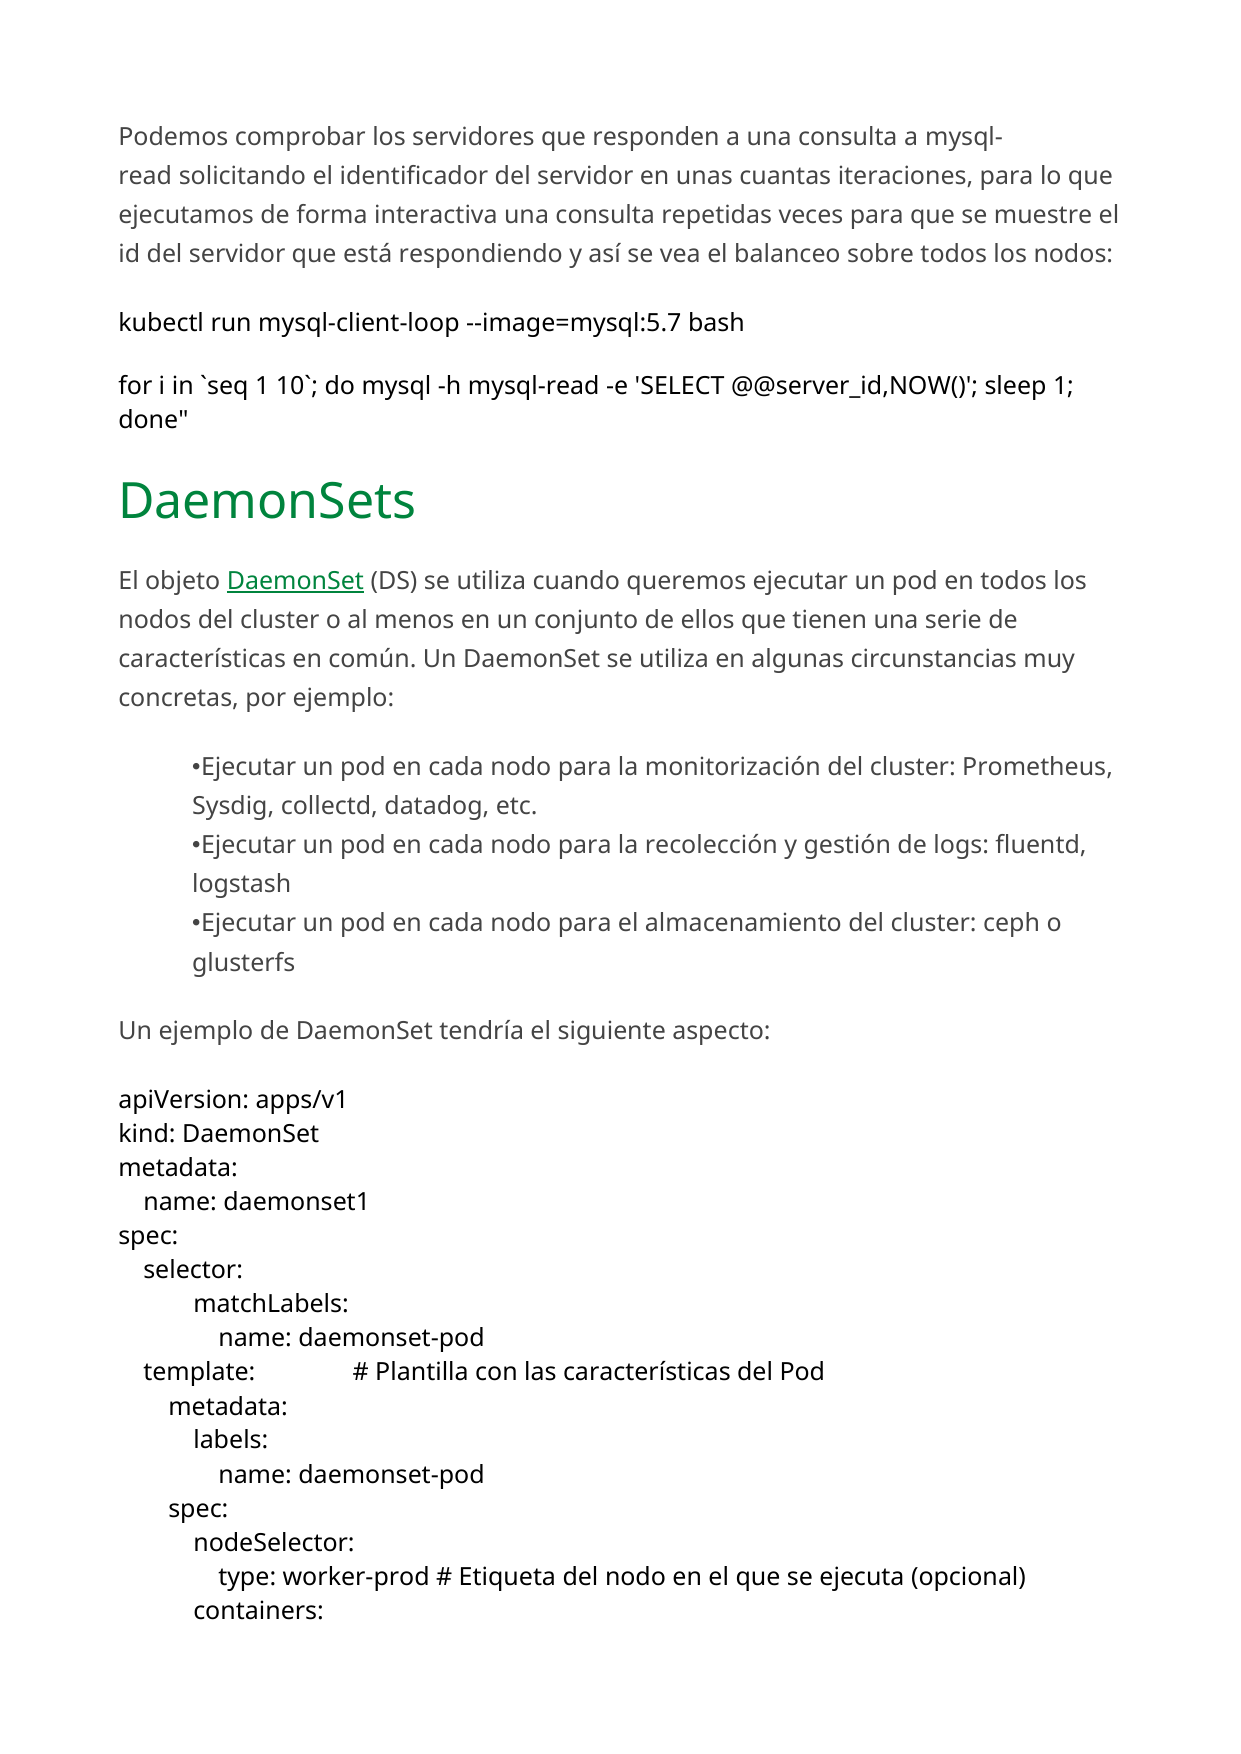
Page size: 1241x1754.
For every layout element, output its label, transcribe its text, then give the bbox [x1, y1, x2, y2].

text El objeto DaemonSet (DS) se utiliza cuando queremos ejecutar un pod en todos los nodos del cluster o al menos en un conjunto de ellos que tienen una serie de características en común. Un DaemonSet se utiliza en algunas circunstancias muy concretas, por ejemplo: [118, 562, 1122, 714]
text metadata: [118, 1388, 1122, 1422]
text matchLabels: [118, 1286, 1122, 1320]
text containers: [118, 1592, 1122, 1627]
text Podemos comprobar los servidores que responden a una consulta a mysql-read solicitando el identificador del servidor en unas cuantas iteraciones, para lo que ejecutamos de forma interactiva una consulta repetidas veces para que se muestre el id del servidor que está respondiendo y así se vea el balanceo sobre todos los nodos: [118, 118, 1122, 270]
text for i in `seq 1 10`; do mysql -h mysql-read -e 'SELECT @@server_id,NOW()'; sleep 1; done" [118, 368, 1122, 436]
text metadata: [118, 1150, 1122, 1184]
text labels: [118, 1422, 1122, 1456]
text apiVersion: apps/v1 [118, 1082, 1122, 1116]
text spec: [118, 1218, 1122, 1252]
subtitle DaemonSets [118, 465, 1075, 533]
text kind: DaemonSet [118, 1116, 1122, 1150]
text name: daemonset-pod [118, 1320, 1122, 1354]
text type: worker-prod # Etiqueta del nodo en el que se ejecuta (opcional) [118, 1558, 1122, 1592]
text name: daemonset-pod [118, 1456, 1122, 1490]
text template: # Plantilla con las características del Pod [118, 1354, 1122, 1388]
list Ejecutar un pod en cada nodo para el almacenamiento del cluster: ceph o glusterfs [118, 905, 1122, 978]
text spec: [118, 1490, 1122, 1524]
text selector: [118, 1252, 1122, 1286]
text Un ejemplo de DaemonSet tendría el siguiente aspecto: [118, 1013, 1122, 1047]
text nodeSelector: [118, 1524, 1122, 1558]
text kubectl run mysql-client-loop --image=mysql:5.7 bash [118, 304, 1122, 338]
list Ejecutar un pod en cada nodo para la monitorización del cluster: Prometheus, Sysdig, collectd, datadog, etc. [118, 748, 1122, 822]
text name: daemonset1 [118, 1184, 1122, 1218]
list Ejecutar un pod en cada nodo para la recolección y gestión de logs: fluentd, logstash [118, 827, 1122, 900]
